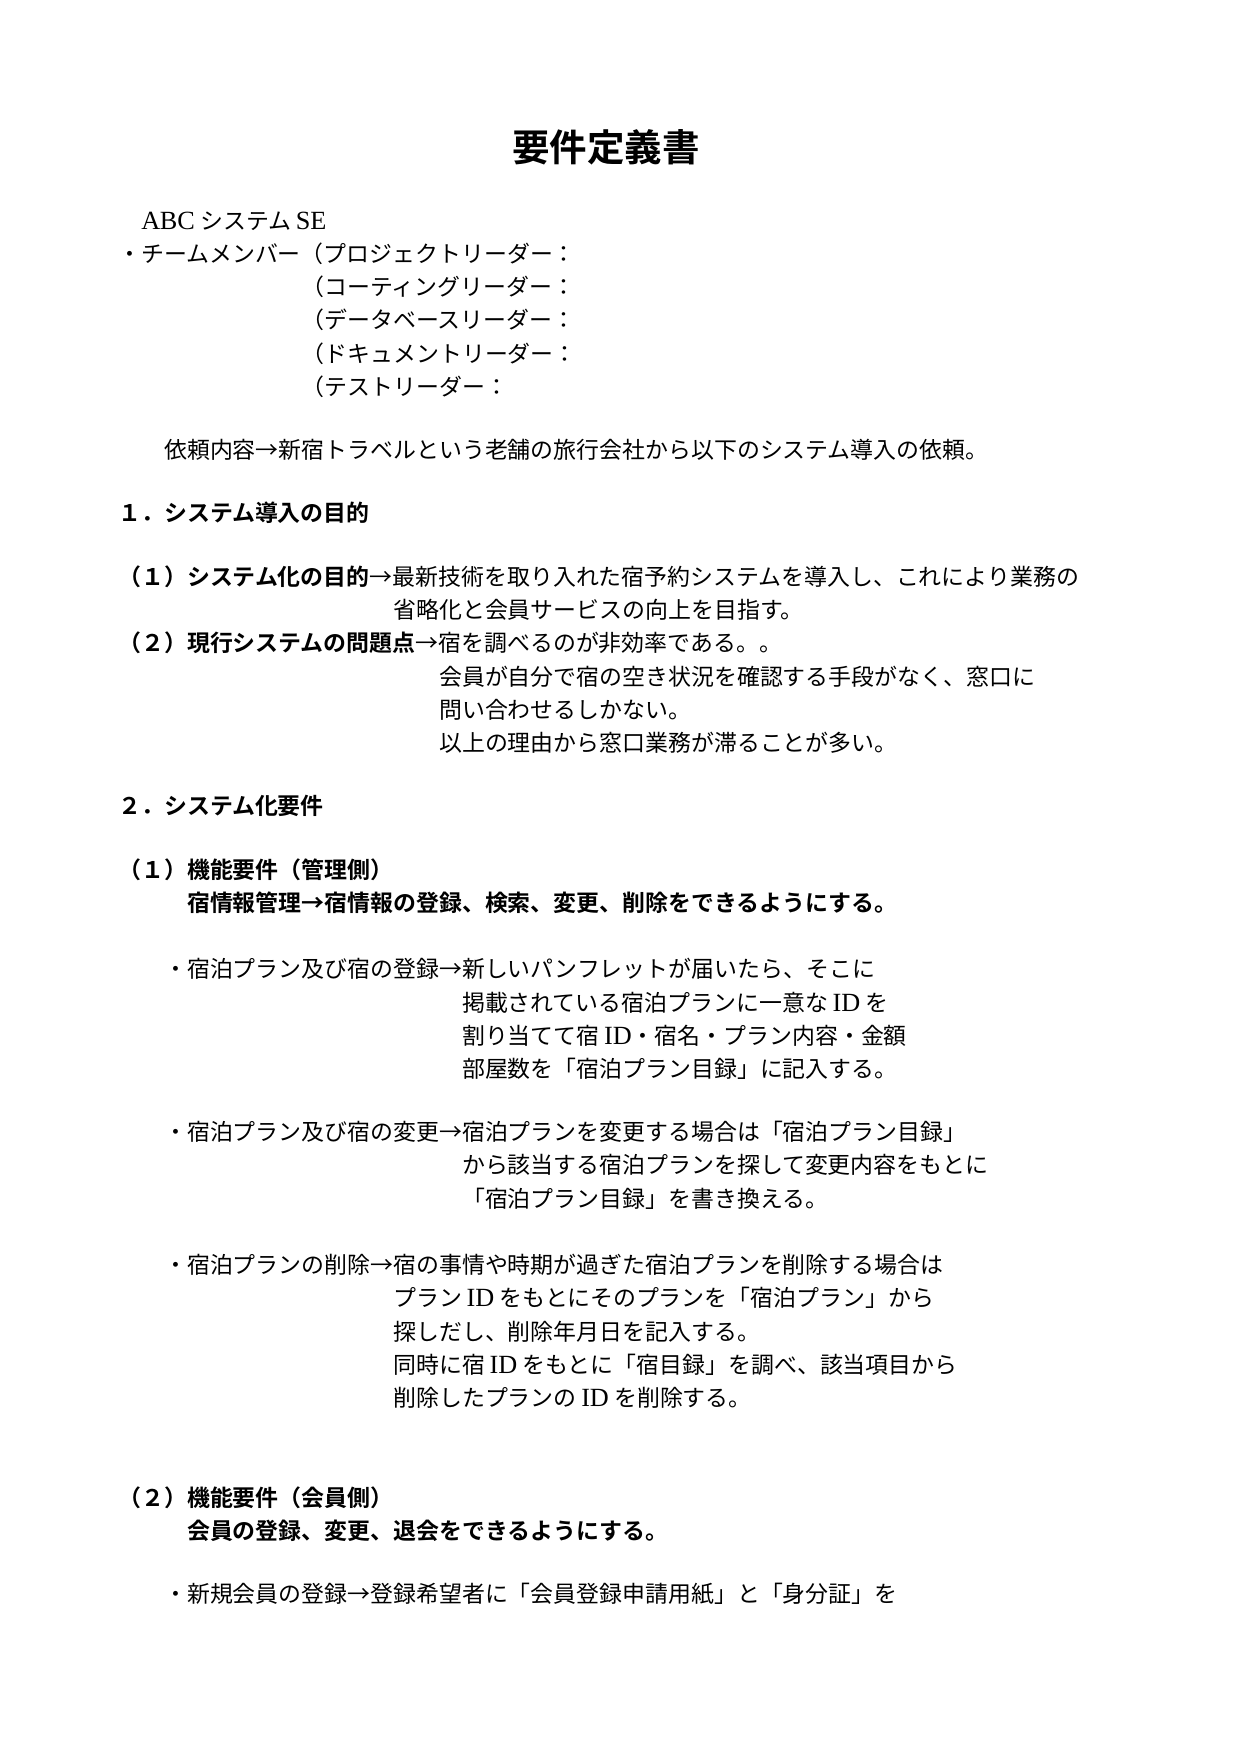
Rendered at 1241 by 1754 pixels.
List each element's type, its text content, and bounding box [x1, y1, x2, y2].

text （１）機能要件（管理側） [118, 851, 1122, 885]
text 要件定義書 [118, 118, 1122, 172]
text ・宿泊プラン及び宿の登録→新しいパンフレットが届いたら、そこに [118, 951, 1122, 984]
text （データベースリーダー： [118, 302, 1122, 335]
text （ドキュメントリーダー： [118, 335, 1122, 369]
text ・新規会員の登録→登録希望者に「会員登録申請用紙」と「身分証」を [118, 1576, 1122, 1609]
text ・宿泊プランの削除→宿の事情や時期が過ぎた宿泊プランを削除する場合は [118, 1247, 1122, 1280]
text 会員の登録、変更、退会をできるようにする。 [118, 1513, 1122, 1546]
text ２．システム化要件 [118, 788, 1122, 821]
text 部屋数を「宿泊プラン目録」に記入する。 [118, 1051, 1122, 1084]
text 探しだし、削除年月日を記入する。 [118, 1313, 1122, 1347]
text 割り当てて宿ID・宿名・プラン内容・金額 [118, 1018, 1122, 1051]
text 「宿泊プラン目録」を書き換える。 [118, 1181, 1122, 1214]
text 掲載されている宿泊プランに一意なIDを [118, 984, 1122, 1018]
text （１）システム化の目的→最新技術を取り入れた宿予約システムを導入し、これにより業務の [118, 559, 1122, 592]
text （テストリーダー： [118, 369, 1122, 402]
text 同時に宿IDをもとに「宿目録」を調べ、該当項目から [118, 1347, 1122, 1380]
text 以上の理由から窓口業務が滞ることが多い。 [118, 725, 1122, 758]
text 削除したプランのIDを削除する。 [118, 1380, 1122, 1413]
text （２）現行システムの問題点→宿を調べるのが非効率である。。 [118, 625, 1122, 658]
text 省略化と会員サービスの向上を目指す。 [118, 592, 1122, 625]
text （２）機能要件（会員側） [118, 1480, 1122, 1513]
text ・宿泊プラン及び宿の変更→宿泊プランを変更する場合は「宿泊プラン目録」 [118, 1114, 1122, 1147]
text 問い合わせるしかない。 [118, 692, 1122, 725]
text （コーティングリーダー： [118, 269, 1122, 302]
text から該当する宿泊プランを探して変更内容をもとに [118, 1147, 1122, 1181]
text １．システム導入の目的 [118, 495, 1122, 528]
text ・チームメンバー（プロジェクトリーダー： [118, 236, 1122, 269]
text 会員が自分で宿の空き状況を確認する手段がなく、窓口に [118, 658, 1122, 692]
text プランIDをもとにそのプランを「宿泊プラン」から [118, 1280, 1122, 1313]
text ABCシステムSE [118, 202, 1122, 236]
text 宿情報管理→宿情報の登録、検索、変更、削除をできるようにする。 [118, 885, 1122, 918]
text 依頼内容→新宿トラベルという老舗の旅行会社から以下のシステム導入の依頼。 [118, 432, 1122, 465]
